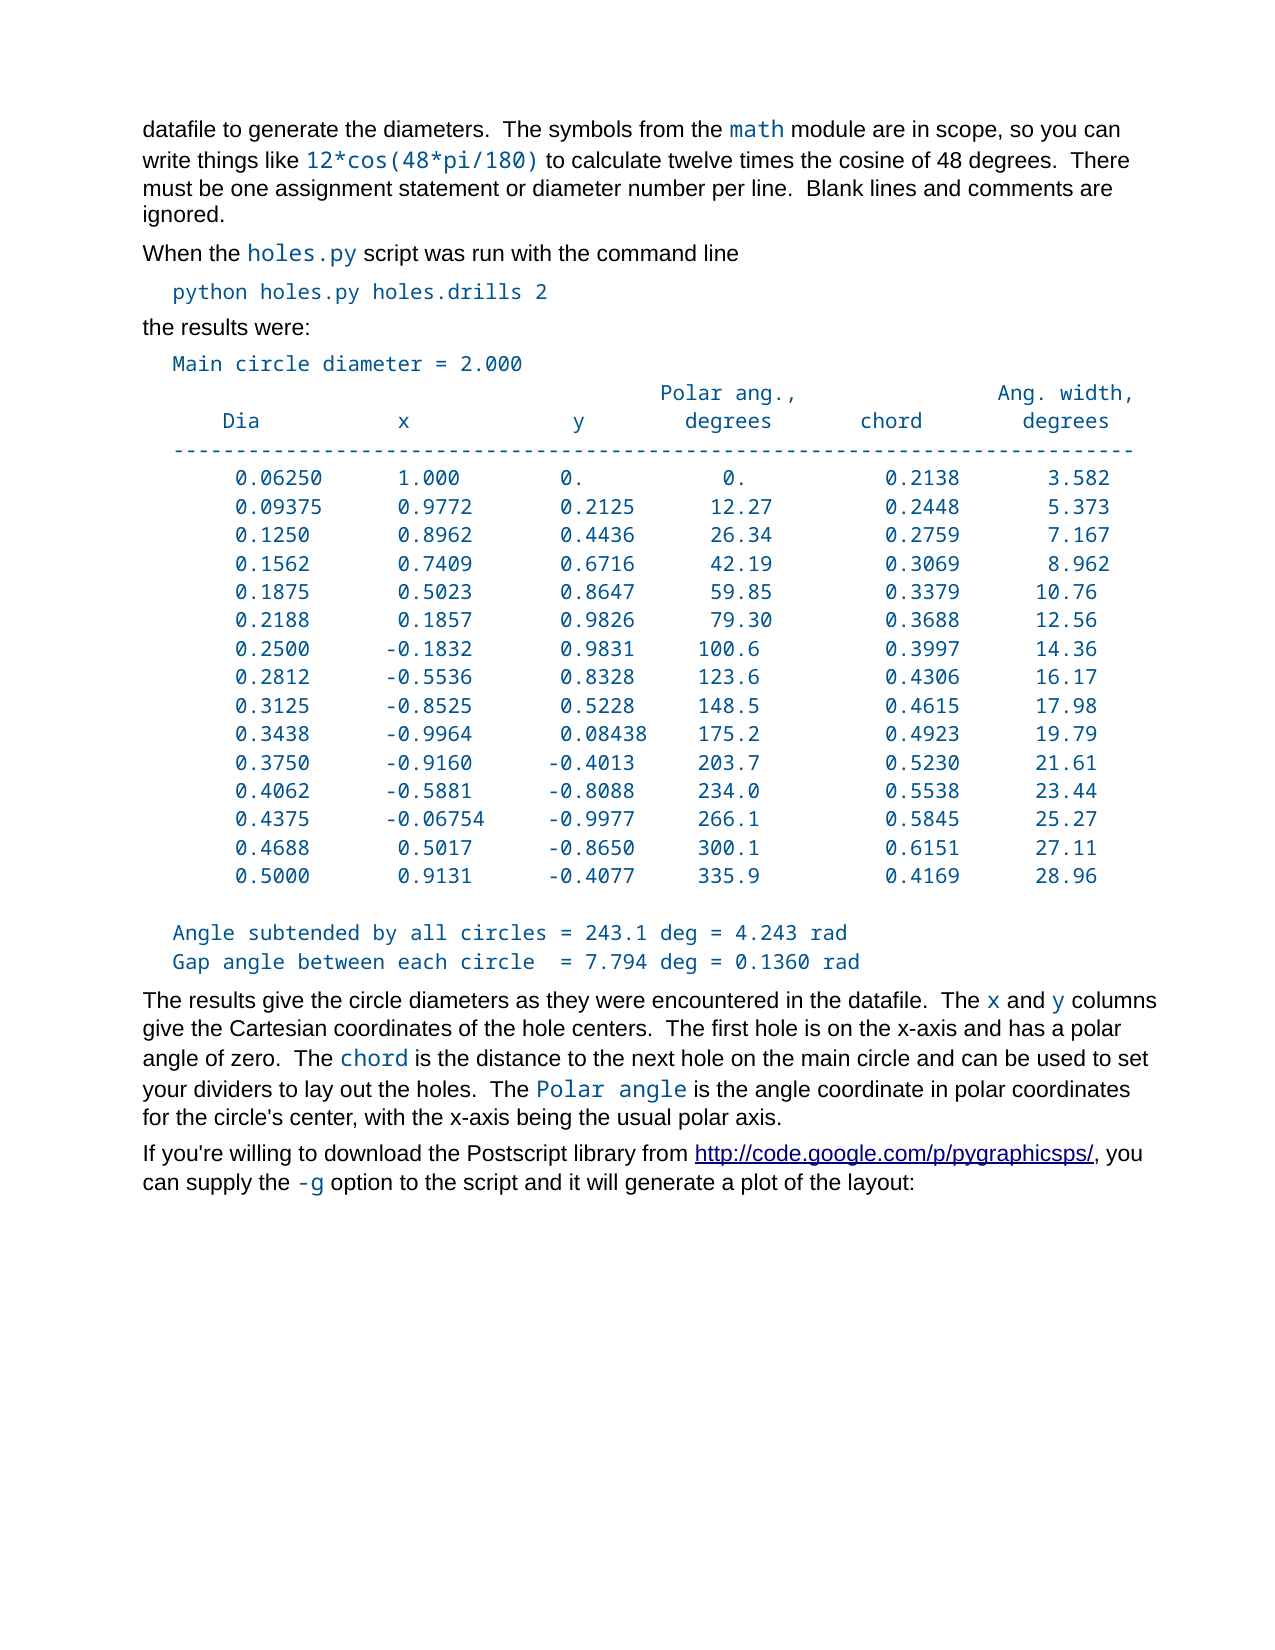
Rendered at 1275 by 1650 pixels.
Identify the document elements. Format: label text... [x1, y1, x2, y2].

text 0.2812 -0.5536 0.8328 123.6 0.4306 16.17 [172, 662, 1162, 691]
text 0.3438 -0.9964 0.08438 175.2 0.4923 19.79 [172, 719, 1162, 748]
text 0.4062 -0.5881 -0.8088 234.0 0.5538 23.44 [172, 776, 1162, 804]
text python holes.py holes.drills 2 [172, 277, 1162, 305]
text Main circle diameter = 2.000 [172, 349, 1162, 378]
text 0.2188 0.1857 0.9826 79.30 0.3688 12.56 [172, 606, 1162, 634]
text 0.1562 0.7409 0.6716 42.19 0.3069 8.962 [172, 549, 1162, 577]
text Angle subtended by all circles = 243.1 deg = 4.243 rad [172, 918, 1162, 947]
text When the holes.py script was run with the command line [142, 237, 1162, 268]
text Dia x y degrees chord degrees [172, 406, 1162, 435]
text ----------------------------------------------------------------------------- [172, 435, 1162, 463]
text Polar ang., Ang. width, [172, 378, 1162, 406]
text The results give the circle diameters as they were encountered in the datafile. The x and y columns give the Cartesian coordinates of the hole centers. The first hole is on the x-axis and has a polar angle of zero. The chord is the distance to the next hole on the main circle and can be used to set your dividers to lay out the holes. The Polar angle is the angle coordinate in polar coordinates for the circle's center, with the x-axis being the usual polar axis. [142, 984, 1162, 1131]
text 0.3750 -0.9160 -0.4013 203.7 0.5230 21.61 [172, 748, 1162, 776]
text the results were: [142, 314, 1162, 341]
text 0.1875 0.5023 0.8647 59.85 0.3379 10.76 [172, 577, 1162, 606]
text 0.09375 0.9772 0.2125 12.27 0.2448 5.373 [172, 492, 1162, 520]
text If you're willing to download the Postscript library from http://code.google.com/p/pygraphicsps/, you can supply the -g option to the script and it will generate a plot of the layout: [142, 1139, 1162, 1197]
text 0.5000 0.9131 -0.4077 335.9 0.4169 28.96 [172, 861, 1162, 890]
text 0.4688 0.5017 -0.8650 300.1 0.6151 27.11 [172, 833, 1162, 861]
text 0.2500 -0.1832 0.9831 100.6 0.3997 14.36 [172, 634, 1162, 662]
text Gap angle between each circle = 7.794 deg = 0.1360 rad [172, 947, 1162, 975]
text 0.06250 1.000 0. 0. 0.2138 3.582 [172, 463, 1162, 492]
text datafile to generate the diameters. The symbols from the math module are in scope, so you can write things like 12*cos(48*pi/180) to calculate twelve times the cosine of 48 degrees. There must be one assignment statement or diameter number per line. Blank lines and comments are ignored. [142, 112, 1162, 228]
text 0.3125 -0.8525 0.5228 148.5 0.4615 17.98 [172, 691, 1162, 719]
text 0.1250 0.8962 0.4436 26.34 0.2759 7.167 [172, 520, 1162, 549]
text 0.4375 -0.06754 -0.9977 266.1 0.5845 25.27 [172, 804, 1162, 833]
